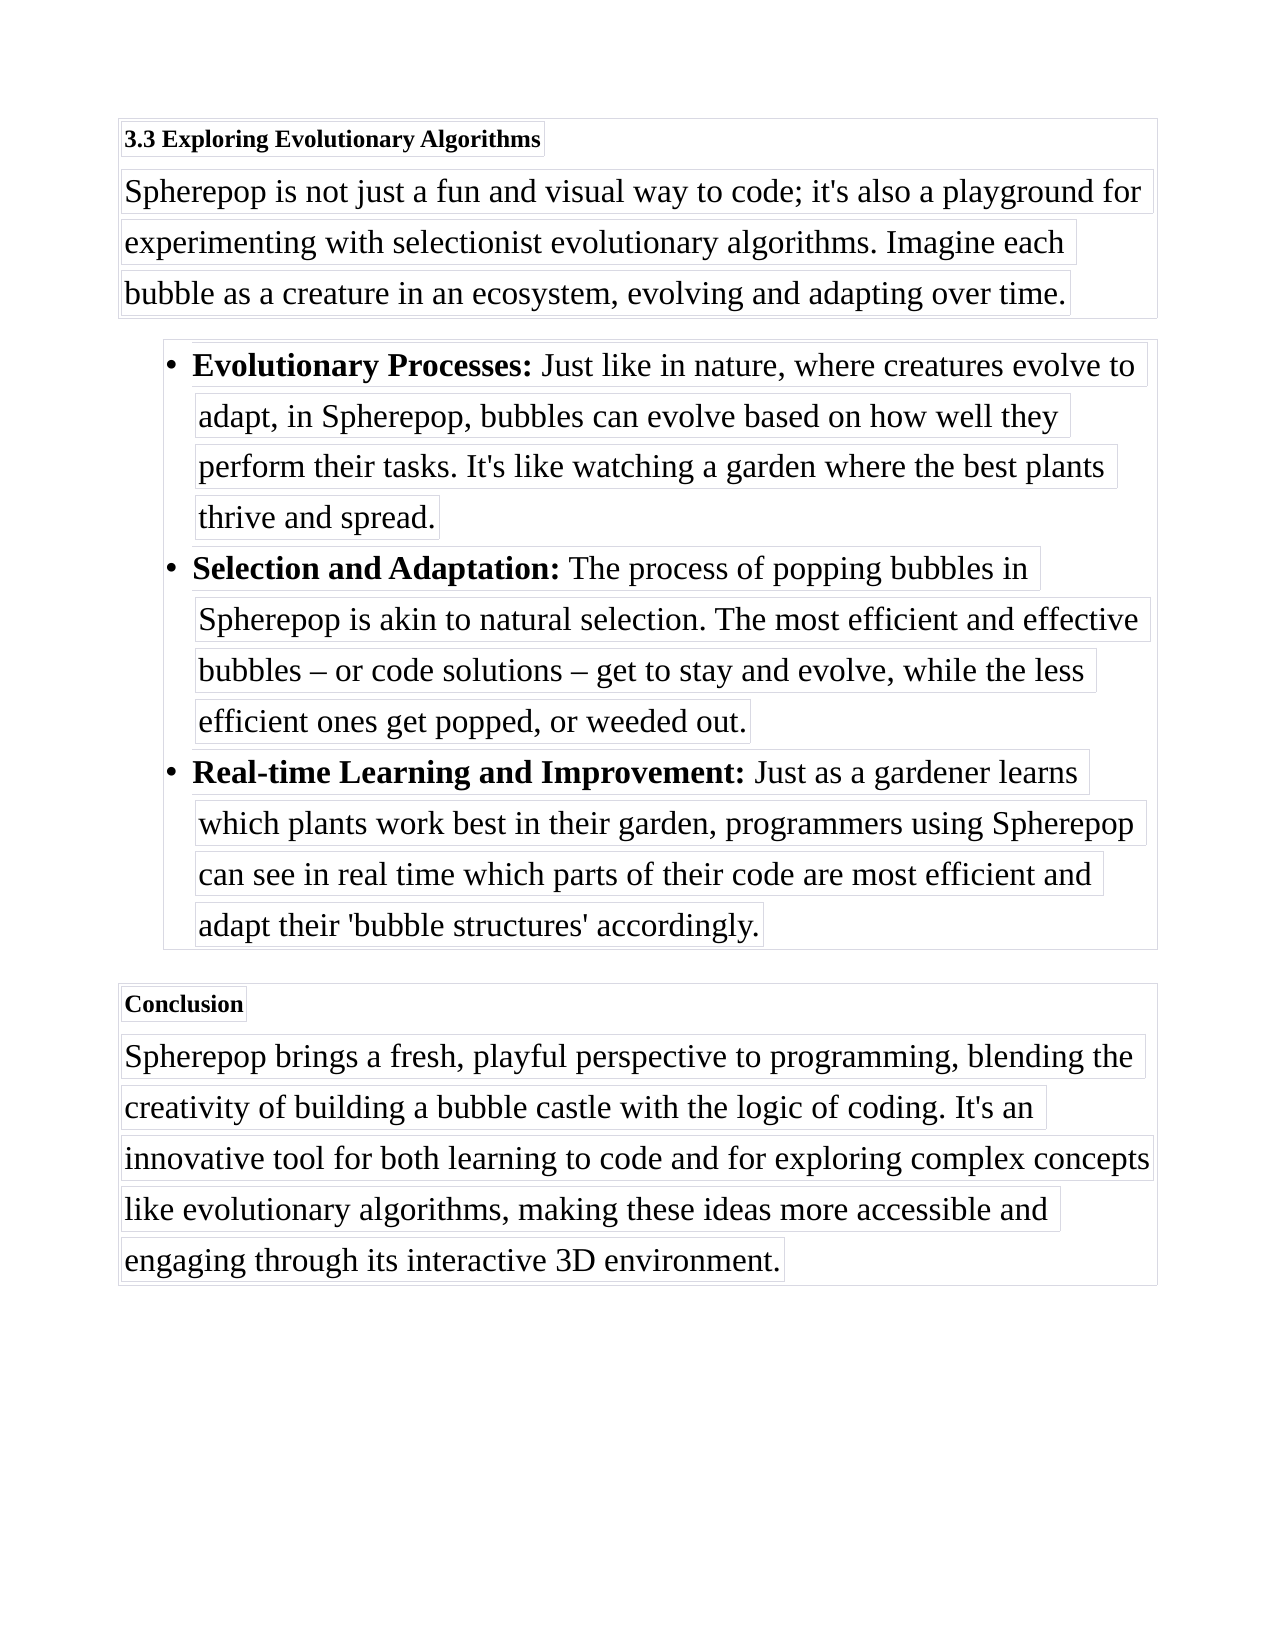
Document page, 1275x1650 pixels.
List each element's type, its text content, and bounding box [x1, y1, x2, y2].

text Spherepop brings a fresh, playful perspective to programming, blending the creativity of building a bubble castle with the logic of coding. It's an innovative tool for both learning to code and for exploring complex concepts like evolutionary algorithms, making these ideas more accessible and engaging through its interactive 3D environment. [119, 1031, 1157, 1285]
list Evolutionary Processes: Just like in nature, where creatures evolve to adapt, in Spherepop, bubbles can evolve based on how well they perform their tasks. It's like watching a garden where the best plants thrive and spread. [164, 340, 1157, 539]
subtitle 3.3 Exploring Evolutionary Algorithms [119, 119, 1157, 156]
list Selection and Adaptation: The process of popping bubbles in Spherepop is akin to natural selection. The most efficient and effective bubbles – or code solutions – get to stay and evolve, while the less efficient ones get popped, or weeded out. [164, 543, 1157, 743]
list Real-time Learning and Improvement: Just as a gardener learns which plants work best in their garden, programmers using Spherepop can see in real time which parts of their code are most efficient and adapt their 'bubble structures' accordingly. [164, 746, 1157, 949]
subtitle Conclusion [119, 984, 1157, 1021]
text Spherepop is not just a fun and visual way to code; it's also a playground for experimenting with selectionist evolutionary algorithms. Imagine each bubble as a creature in an ecosystem, evolving and adapting over time. [119, 165, 1157, 318]
